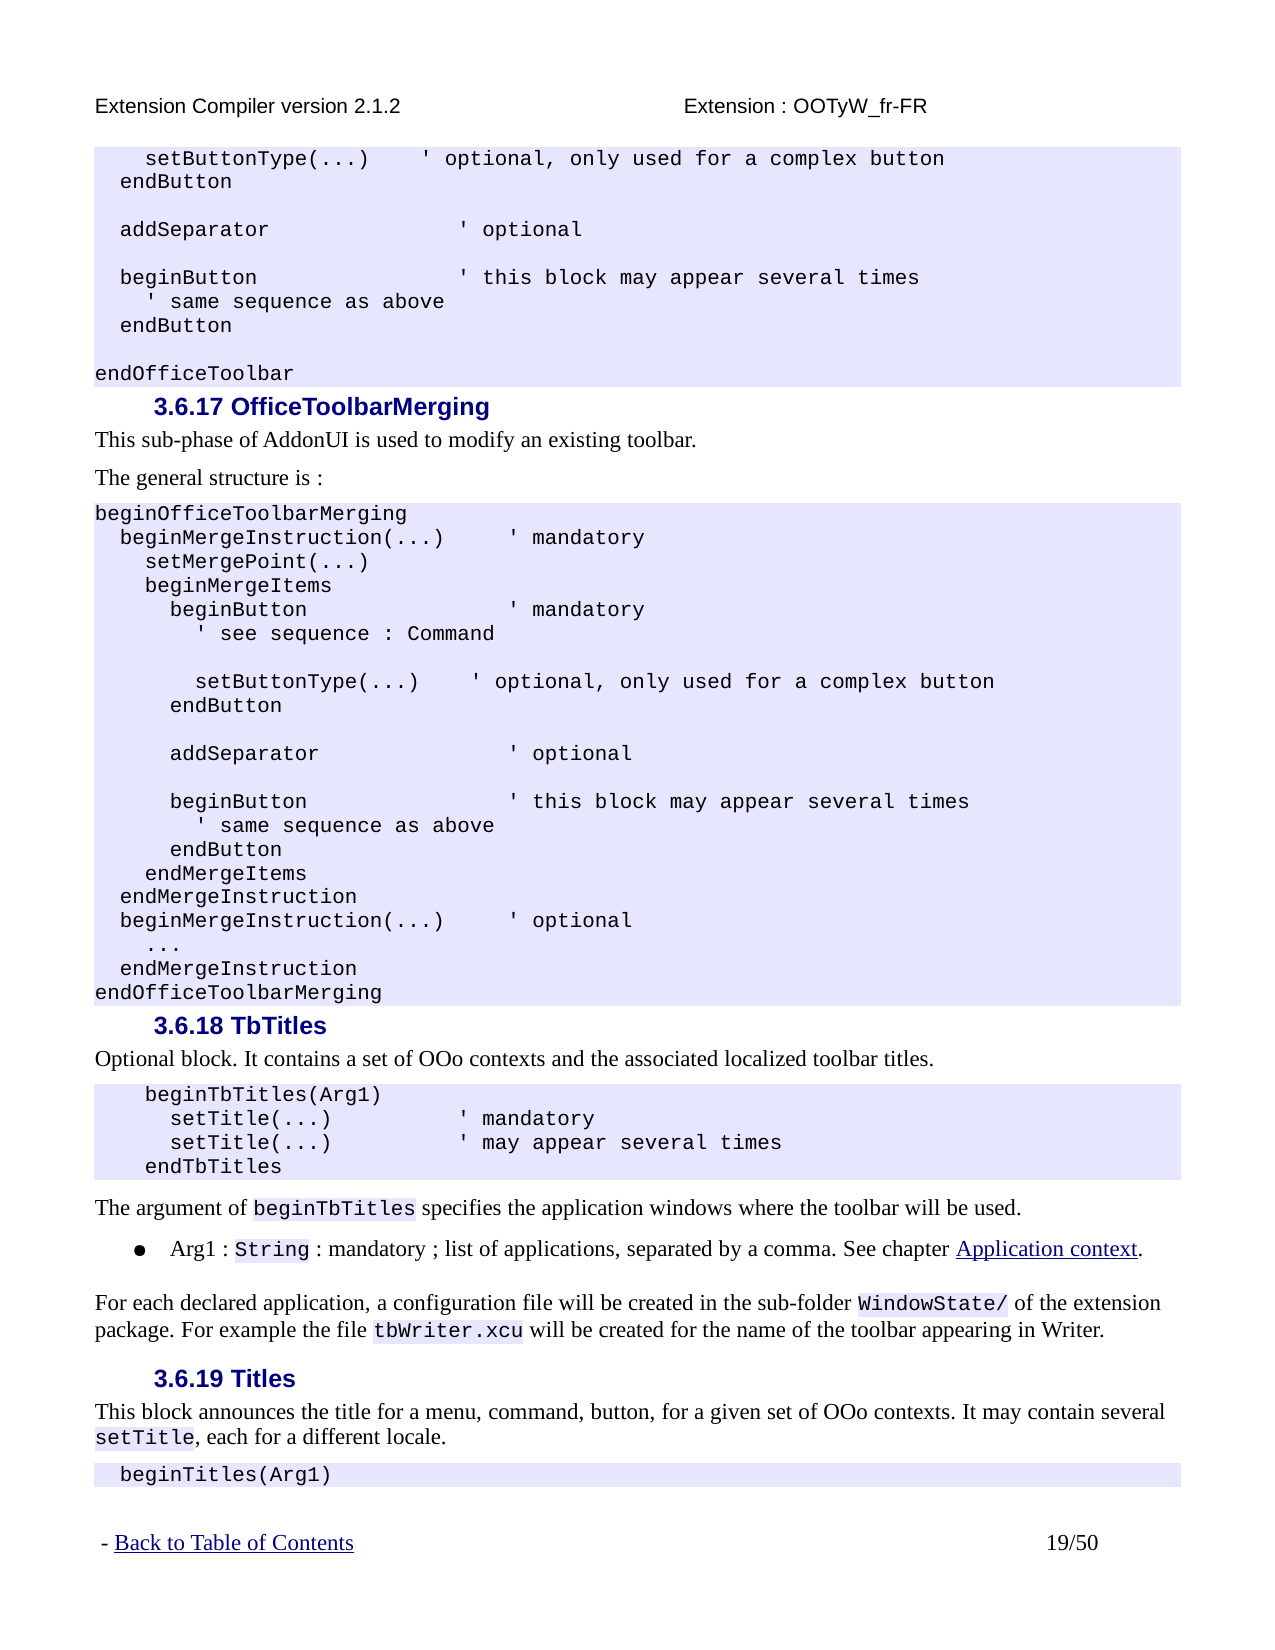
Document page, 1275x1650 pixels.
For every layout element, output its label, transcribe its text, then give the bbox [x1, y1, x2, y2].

text beginOfficeToolbarMerging [94, 503, 1181, 527]
text endOfficeToolbar [94, 363, 1181, 387]
text ... [94, 934, 1181, 958]
text beginButton ' this block may appear several times [94, 267, 1181, 291]
text addSeparator ' optional [94, 219, 1181, 243]
text endButton [94, 171, 1181, 195]
text This block announces the title for a menu, command, button, for a given set of OOo contexts. It may contain several setTitle, each for a different locale. [94, 1398, 1181, 1451]
text beginButton ' this block may appear several times [94, 791, 1181, 814]
text endButton [94, 695, 1181, 719]
text ' same sequence as above [94, 814, 1181, 838]
subtitle TbTitles [153, 1012, 1181, 1040]
text beginButton ' mandatory [94, 599, 1181, 623]
text setTitle(...) ' may appear several times [94, 1132, 1181, 1156]
text endMergeInstruction [94, 886, 1181, 910]
text endOfficeToolbarMerging [94, 982, 1181, 1006]
text endButton [94, 315, 1181, 339]
text For each declared application, a configuration file will be created in the sub-folder WindowState/ of the extension package. For example the file tbWriter.xcu will be created for the name of the toolbar appearing in Writer. [94, 1290, 1181, 1344]
text setButtonType(...) ' optional, only used for a complex button [94, 671, 1181, 695]
text endTbTitles [94, 1156, 1181, 1180]
text beginTbTitles(Arg1) [94, 1084, 1181, 1108]
text endMergeItems [94, 862, 1181, 886]
text ' see sequence : Command [94, 623, 1181, 647]
text beginTitles(Arg1) [94, 1463, 1181, 1487]
text beginMergeInstruction(...) ' optional [94, 910, 1181, 934]
subtitle OfficeToolbarMerging [153, 393, 1181, 421]
text ' same sequence as above [94, 291, 1181, 315]
text The argument of beginTbTitles specifies the application windows where the toolbar will be used. [94, 1194, 1181, 1221]
text Optional block. It contains a set of OOo contexts and the associated localized toolbar titles. [94, 1046, 1181, 1072]
list Arg1 : String : mandatory ; list of applications, separated by a comma. See chapter Application context. [132, 1236, 1181, 1263]
text addSeparator ' optional [94, 743, 1181, 767]
text endMergeInstruction [94, 958, 1181, 982]
text setTitle(...) ' mandatory [94, 1108, 1181, 1132]
text The general structure is : [94, 465, 1181, 491]
text endButton [94, 838, 1181, 862]
text beginMergeItems [94, 575, 1181, 599]
text setMergePoint(...) [94, 551, 1181, 575]
text This sub-phase of AddonUI is used to modify an existing toolbar. [94, 427, 1181, 452]
text beginMergeInstruction(...) ' mandatory [94, 527, 1181, 551]
subtitle Titles [153, 1364, 1181, 1393]
text setButtonType(...) ' optional, only used for a complex button [94, 147, 1181, 171]
